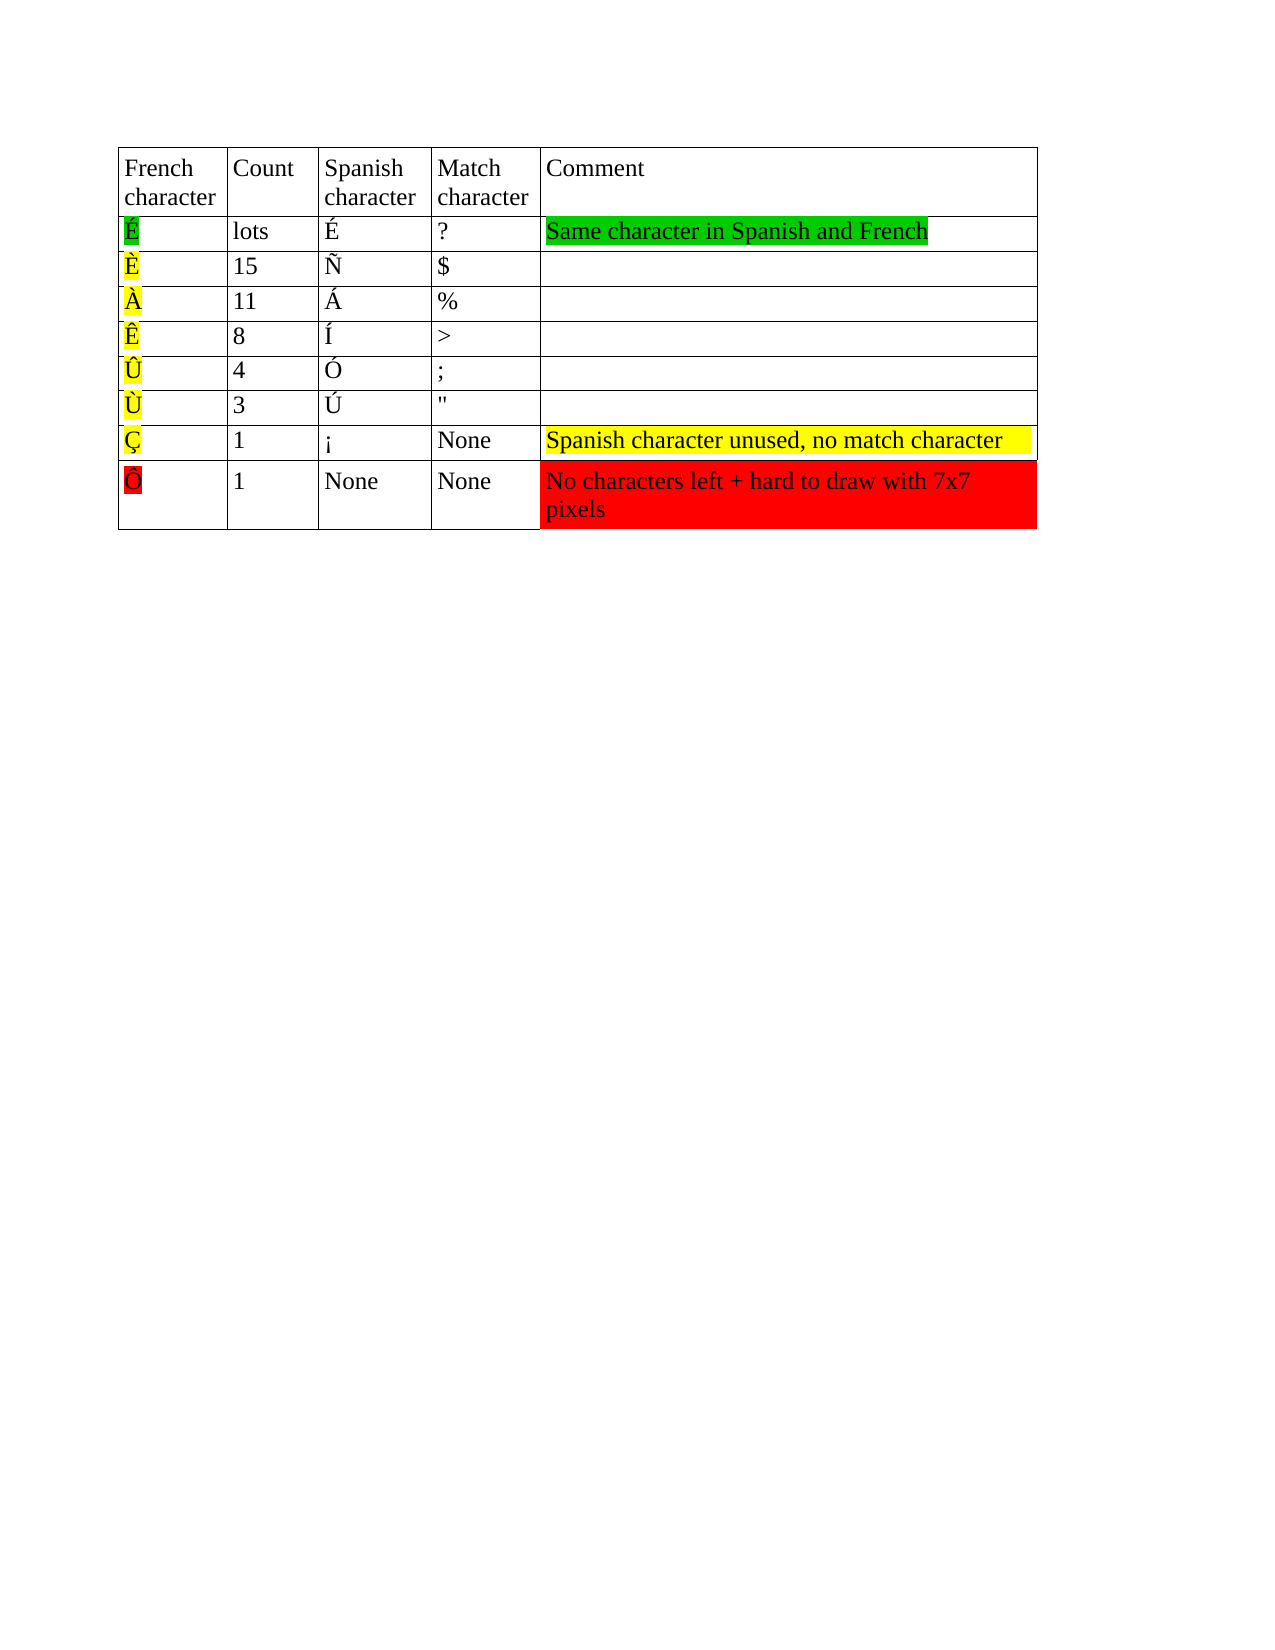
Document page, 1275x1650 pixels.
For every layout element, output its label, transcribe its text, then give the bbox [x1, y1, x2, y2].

table_cell Á [319, 287, 431, 321]
table_cell 4 [228, 357, 318, 390]
table_cell Ó [319, 357, 431, 390]
table_cell É [119, 217, 227, 251]
table_cell Û [119, 357, 227, 390]
table_cell 1 [228, 426, 318, 460]
table_cell > [432, 322, 540, 356]
table_cell No characters left + hard to draw with 7x7 pixels [540, 461, 1037, 529]
table_cell [541, 287, 1037, 321]
table_cell Same character in Spanish and French [541, 217, 1037, 251]
table_header French character [119, 148, 227, 216]
table_cell È [119, 252, 227, 286]
table_cell Í [319, 322, 431, 356]
table_cell [541, 252, 1037, 286]
table_header Spanish character [319, 148, 431, 216]
table_cell ; [432, 357, 540, 390]
table_cell % [432, 287, 540, 321]
table_cell ? [432, 217, 540, 251]
table_cell None [432, 426, 540, 460]
table_cell [541, 357, 1037, 390]
table_cell 8 [228, 322, 318, 356]
table_cell Ê [119, 322, 227, 356]
table_cell É [319, 217, 431, 251]
table_cell [541, 391, 1037, 425]
table_cell " [432, 391, 540, 425]
table_cell 1 [228, 461, 318, 529]
table_cell ¡ [319, 426, 431, 460]
table_cell Ù [119, 391, 227, 425]
table_cell None [432, 461, 540, 529]
table_header Match character [432, 148, 540, 216]
table_cell Ô [119, 461, 227, 529]
table_cell 3 [228, 391, 318, 425]
table_cell À [119, 287, 227, 321]
table_header Comment [541, 148, 1037, 216]
table_cell [541, 322, 1037, 356]
table_cell Ñ [319, 252, 431, 286]
table_cell None [319, 461, 431, 529]
table_cell 15 [228, 252, 318, 286]
table_cell Spanish character unused, no match character [541, 426, 1037, 460]
table_cell lots [228, 217, 318, 251]
table_cell Ç [119, 426, 227, 460]
table_cell $ [432, 252, 540, 286]
table_cell Ú [319, 391, 431, 425]
table_header Count [228, 148, 318, 216]
table_cell 11 [228, 287, 318, 321]
